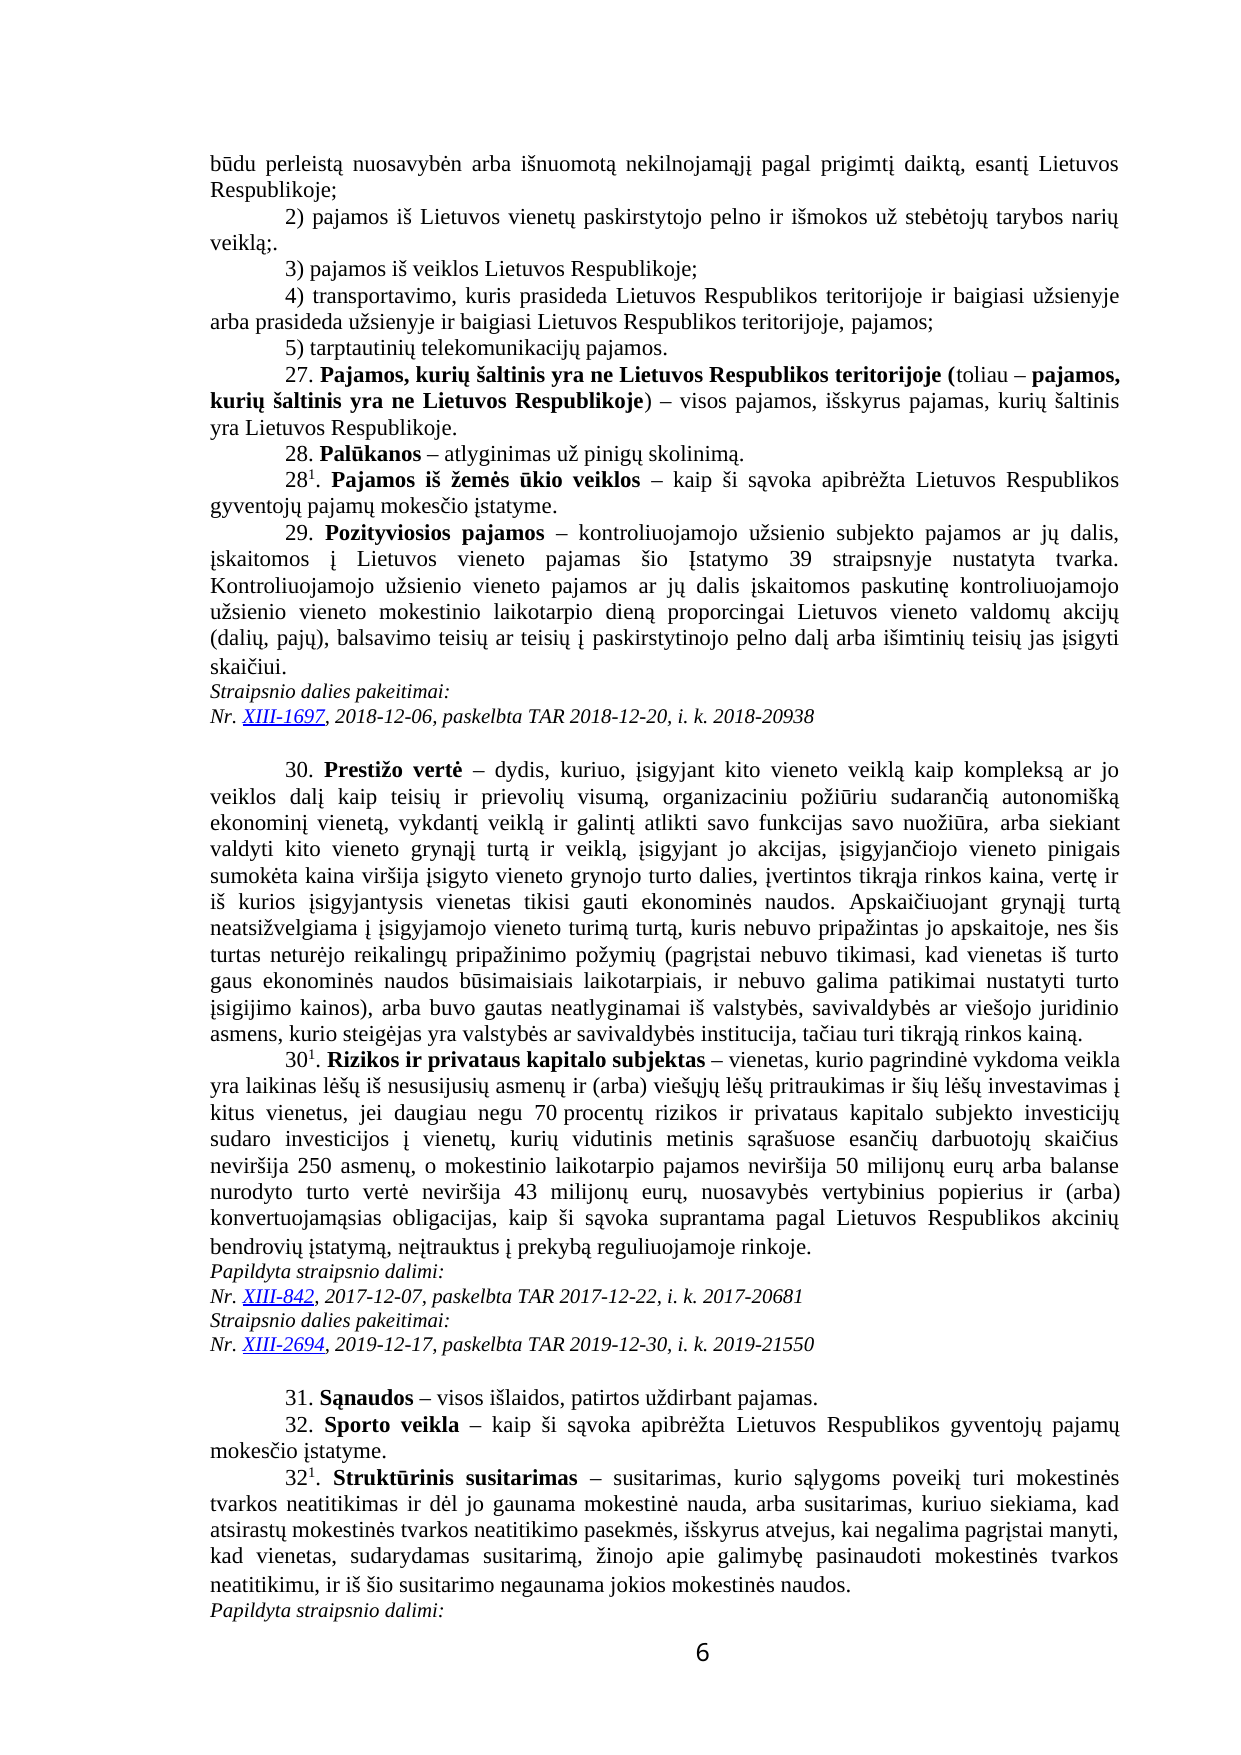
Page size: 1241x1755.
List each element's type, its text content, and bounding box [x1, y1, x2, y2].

text Nr. XIII-1697, 2018-12-06, paskelbta TAR 2018-12-20, i. k. 2018-20938 [210, 703, 1120, 728]
text 301. Rizikos ir privataus kapitalo subjektas – vienetas, kurio pagrindinė vykdoma veikla yra laikinas lėšų iš nesusijusių asmenų ir (arba) viešųjų lėšų pritraukimas ir šių lėšų investavimas į kitus vienetus, jei daugiau negu 70 procentų rizikos ir privataus kapitalo subjekto investicijų sudaro investicijos į vienetų, kurių vidutinis metinis sąrašuose esančių darbuotojų skaičius neviršija 250 asmenų, o mokestinio laikotarpio pajamos neviršija 50 milijonų eurų arba balanse nurodyto turto vertė neviršija 43 milijonų eurų, nuosavybės vertybinius popierius ir (arba) konvertuojamąsias obligacijas, kaip ši sąvoka suprantama pagal Lietuvos Respublikos akcinių bendrovių įstatymą, neįtrauktus į prekybą reguliuojamoje rinkoje. [210, 1046, 1120, 1259]
text 29. Pozityviosios pajamos – kontroliuojamojo užsienio subjekto pajamos ar jų dalis, įskaitomos į Lietuvos vieneto pajamas šio Įstatymo 39 straipsnyje nustatyta tvarka. Kontroliuojamojo užsienio vieneto pajamos ar jų dalis įskaitomos paskutinę kontroliuojamojo užsienio vieneto mokestinio laikotarpio dieną proporcingai Lietuvos vieneto valdomų akcijų (dalių, pajų), balsavimo teisių ar teisių į paskirstytinojo pelno dalį arba išimtinių teisių jas įsigyti skaičiui. [210, 519, 1120, 679]
text 31. Sąnaudos – visos išlaidos, patirtos uždirbant pajamas. [210, 1384, 1120, 1411]
text 4) transportavimo, kuris prasideda Lietuvos Respublikos teritorijoje ir baigiasi užsienyje arba prasideda užsienyje ir baigiasi Lietuvos Respublikos teritorijoje, pajamos; [210, 282, 1120, 334]
text būdu perleistą nuosavybėn arba išnuomotą nekilnojamąjį pagal prigimtį daiktą, esantį Lietuvos Respublikoje; [210, 150, 1120, 203]
text Nr. XIII-2694, 2019-12-17, paskelbta TAR 2019-12-30, i. k. 2019-21550 [210, 1332, 1120, 1356]
text 28. Palūkanos – atlyginimas už pinigų skolinimą. [210, 440, 1120, 466]
text Straipsnio dalies pakeitimai: [210, 1308, 1120, 1332]
text 27. Pajamos, kurių šaltinis yra ne Lietuvos Respublikos teritorijoje (toliau – pajamos, kurių šaltinis yra ne Lietuvos Respublikoje) – visos pajamos, išskyrus pajamas, kurių šaltinis yra Lietuvos Respublikoje. [210, 361, 1120, 440]
text 32. Sporto veikla – kaip ši sąvoka apibrėžta Lietuvos Respublikos gyventojų pajamų mokesčio įstatyme. [210, 1411, 1120, 1463]
text Straipsnio dalies pakeitimai: [210, 679, 1120, 703]
text 5) tarptautinių telekomunikacijų pajamos. [210, 334, 1120, 361]
text Nr. XIII-842, 2017-12-07, paskelbta TAR 2017-12-22, i. k. 2017-20681 [210, 1283, 1120, 1308]
text Papildyta straipsnio dalimi: [210, 1598, 1120, 1622]
text 30. Prestižo vertė – dydis, kuriuo, įsigyjant kito vieneto veiklą kaip kompleksą ar jo veiklos dalį kaip teisių ir prievolių visumą, organizaciniu požiūriu sudarančią autonomišką ekonominį vienetą, vykdantį veiklą ir galintį atlikti savo funkcijas savo nuožiūra, arba siekiant valdyti kito vieneto grynąjį turtą ir veiklą, įsigyjant jo akcijas, įsigyjančiojo vieneto pinigais sumokėta kaina viršija įsigyto vieneto grynojo turto dalies, įvertintos tikrąja rinkos kaina, vertę ir iš kurios įsigyjantysis vienetas tikisi gauti ekonominės naudos. Apskaičiuojant grynąjį turtą neatsižvelgiama į įsigyjamojo vieneto turimą turtą, kuris nebuvo pripažintas jo apskaitoje, nes šis turtas neturėjo reikalingų pripažinimo požymių (pagrįstai nebuvo tikimasi, kad vienetas iš turto gaus ekonominės naudos būsimaisiais laikotarpiais, ir nebuvo galima patikimai nustatyti turto įsigijimo kainos), arba buvo gautas neatlyginamai iš valstybės, savivaldybės ar viešojo juridinio asmens, kurio steigėjas yra valstybės ar savivaldybės institucija, tačiau turi tikrąją rinkos kainą. [210, 756, 1120, 1046]
text Papildyta straipsnio dalimi: [210, 1259, 1120, 1283]
text 321. Struktūrinis susitarimas – susitarimas, kurio sąlygoms poveikį turi mokestinės tvarkos neatitikimas ir dėl jo gaunama mokestinė nauda, arba susitarimas, kuriuo siekiama, kad atsirastų mokestinės tvarkos neatitikimo pasekmės, išskyrus atvejus, kai negalima pagrįstai manyti, kad vienetas, sudarydamas susitarimą, žinojo apie galimybę pasinaudoti mokestinės tvarkos neatitikimu, ir iš šio susitarimo negaunama jokios mokestinės naudos. [210, 1463, 1120, 1598]
text 2) pajamos iš Lietuvos vienetų paskirstytojo pelno ir išmokos už stebėtojų tarybos narių veiklą;. [210, 203, 1120, 255]
text 281. Pajamos iš žemės ūkio veiklos – kaip ši sąvoka apibrėžta Lietuvos Respublikos gyventojų pajamų mokesčio įstatyme. [210, 466, 1120, 519]
text 3) pajamos iš veiklos Lietuvos Respublikoje; [210, 255, 1120, 282]
